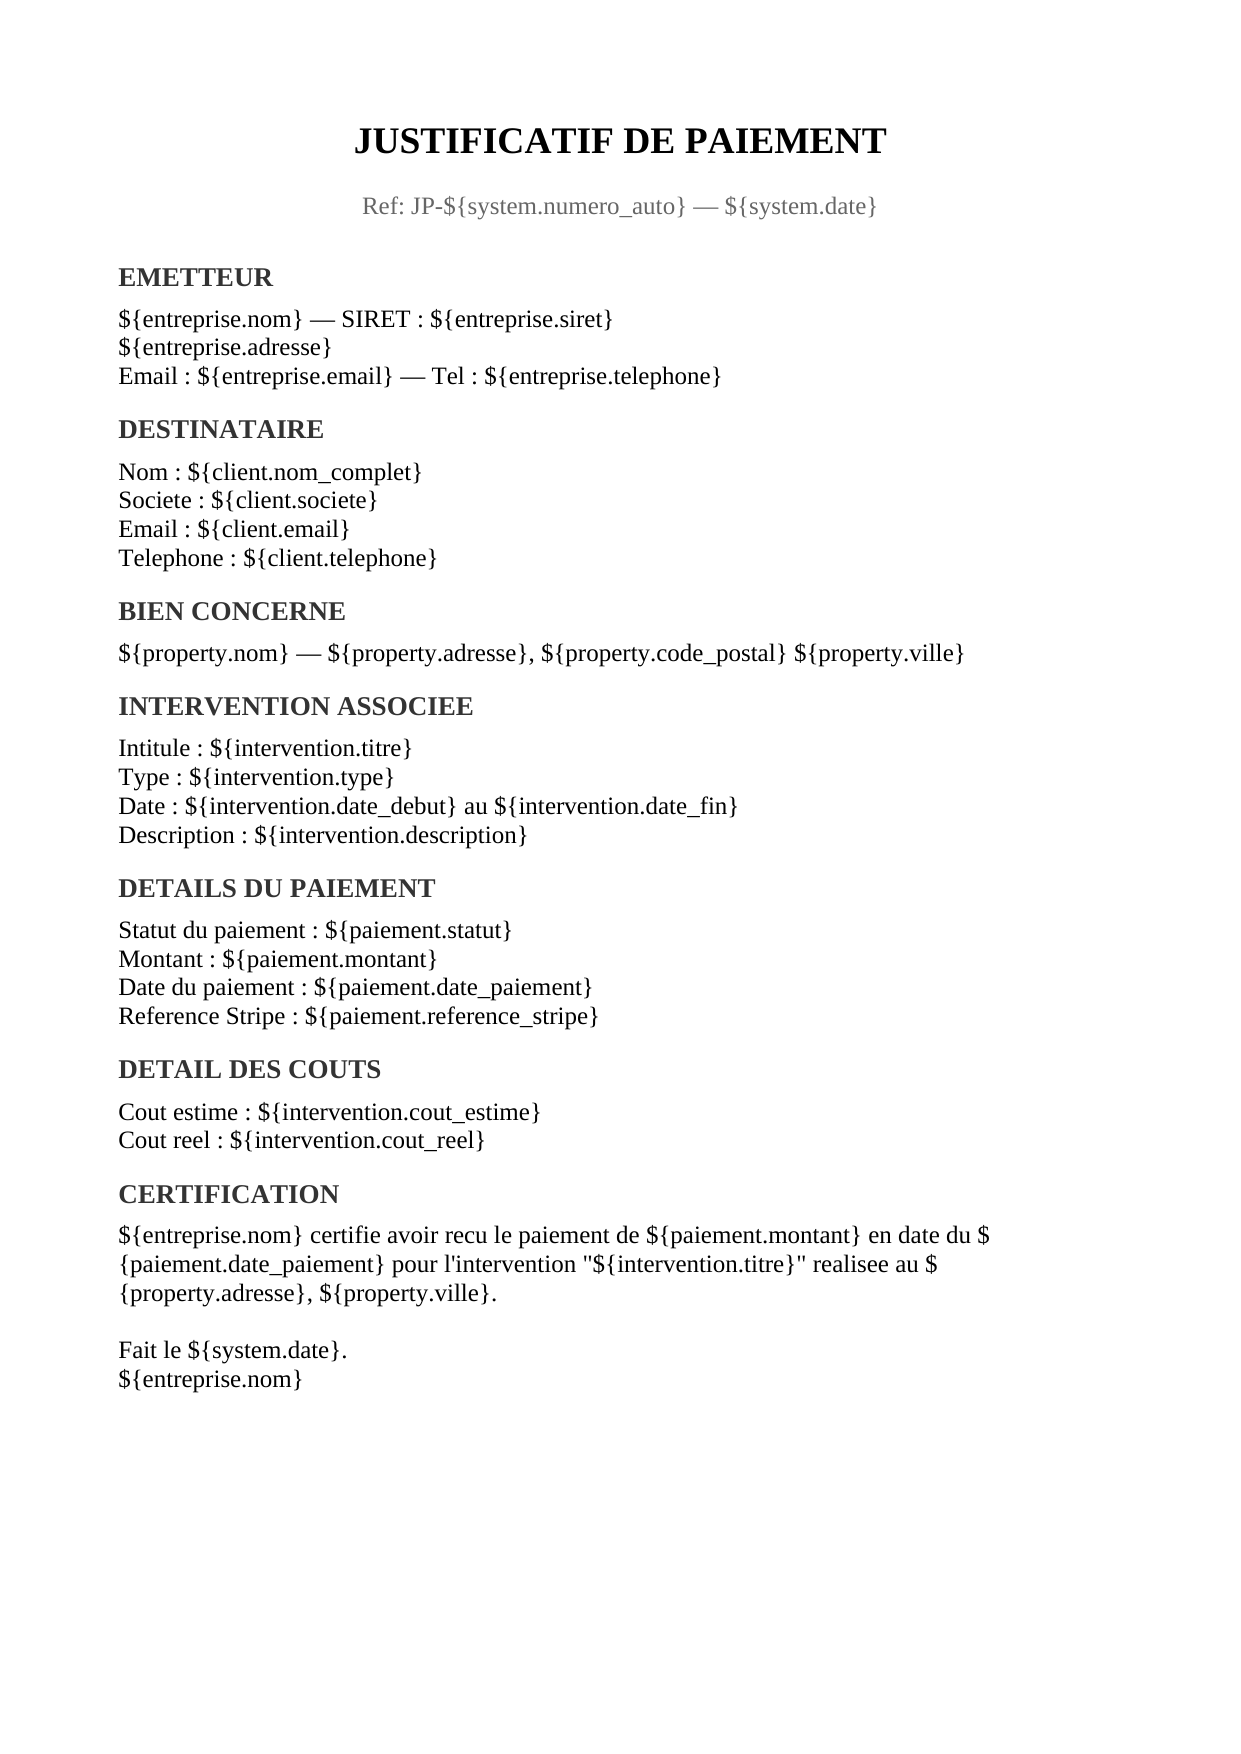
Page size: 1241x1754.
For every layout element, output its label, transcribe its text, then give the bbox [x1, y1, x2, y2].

subtitle Ref: JP-${system.numero_auto} — ${system.date} [118, 191, 1122, 219]
text Statut du paiement : ${paiement.statut} [118, 915, 1122, 944]
text Description : ${intervention.description} [118, 820, 1122, 848]
text ${entreprise.nom} [118, 1364, 1122, 1393]
text ${entreprise.adresse} [118, 332, 1122, 361]
text Telephone : ${client.telephone} [118, 543, 1122, 572]
subtitle CERTIFICATION [118, 1178, 1122, 1209]
text Type : ${intervention.type} [118, 762, 1122, 791]
text Societe : ${client.societe} [118, 485, 1122, 514]
subtitle DETAIL DES COUTS [118, 1054, 1122, 1085]
subtitle EMETTEUR [118, 261, 1122, 292]
text Fait le ${system.date}. [118, 1336, 1122, 1364]
text Date : ${intervention.date_debut} au ${intervention.date_fin} [118, 791, 1122, 820]
subtitle INTERVENTION ASSOCIEE [118, 691, 1122, 722]
text Date du paiement : ${paiement.date_paiement} [118, 972, 1122, 1001]
title JUSTIFICATIF DE PAIEMENT [118, 118, 1122, 161]
text ${entreprise.nom} — SIRET : ${entreprise.siret} [118, 304, 1122, 332]
text Nom : ${client.nom_complet} [118, 457, 1122, 485]
subtitle BIEN CONCERNE [118, 595, 1122, 626]
text Cout reel : ${intervention.cout_reel} [118, 1125, 1122, 1154]
text Montant : ${paiement.montant} [118, 944, 1122, 972]
text Email : ${client.email} [118, 514, 1122, 543]
text ${entreprise.nom} certifie avoir recu le paiement de ${paiement.montant} en date du ${paiement.date_paiement} pour l'intervention "${intervention.titre}" realisee au ${property.adresse}, ${property.ville}. [118, 1221, 1122, 1307]
text Email : ${entreprise.email} — Tel : ${entreprise.telephone} [118, 361, 1122, 390]
text Reference Stripe : ${paiement.reference_stripe} [118, 1001, 1122, 1030]
text Intitule : ${intervention.titre} [118, 733, 1122, 762]
subtitle DESTINATAIRE [118, 414, 1122, 445]
text Cout estime : ${intervention.cout_estime} [118, 1097, 1122, 1125]
text ${property.nom} — ${property.adresse}, ${property.code_postal} ${property.ville} [118, 638, 1122, 667]
subtitle DETAILS DU PAIEMENT [118, 872, 1122, 903]
